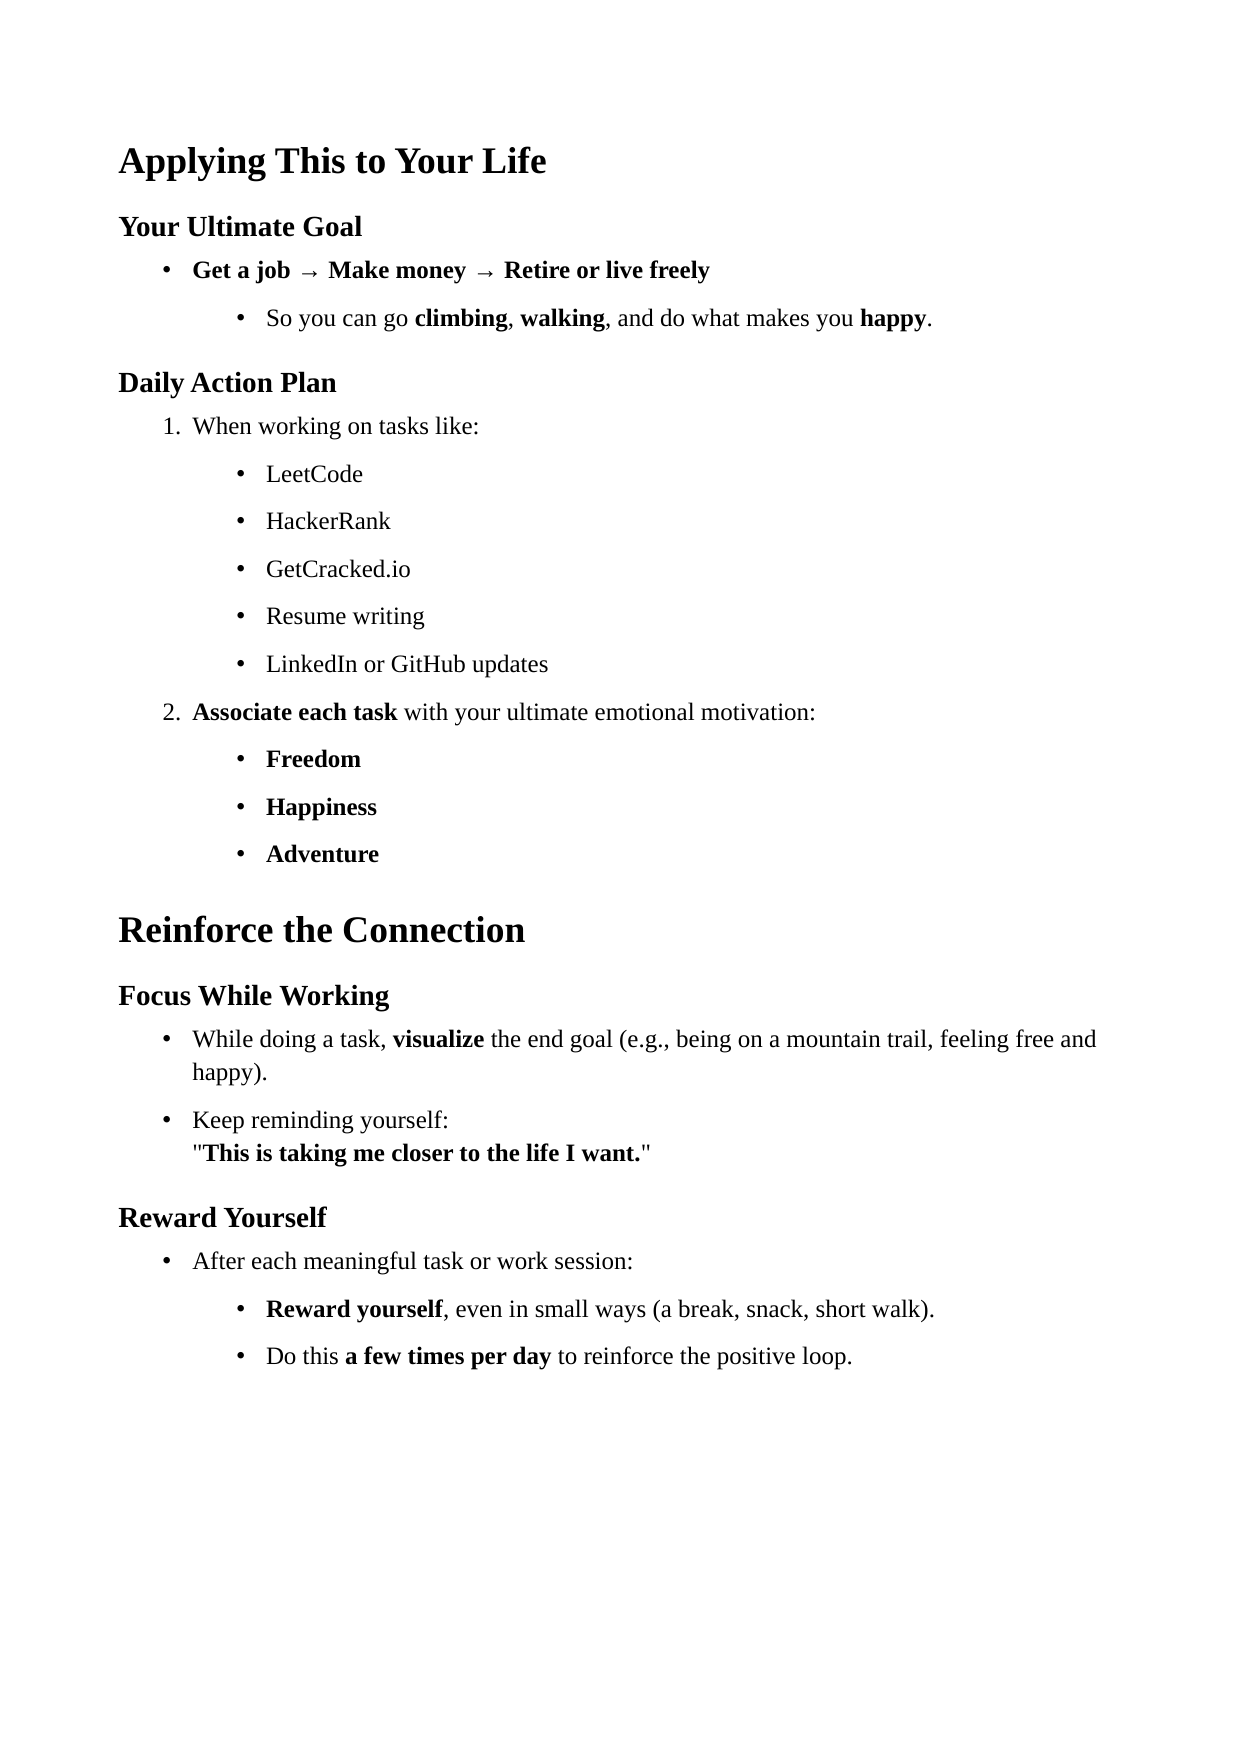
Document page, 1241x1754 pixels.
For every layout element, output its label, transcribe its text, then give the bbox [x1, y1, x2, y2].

subtitle Focus While Working [118, 978, 1122, 1012]
list After each meaningful task or work session: [162, 1246, 1122, 1275]
subtitle Reinforce the Connection [118, 908, 1122, 951]
list Reward yourself, even in small ways (a break, snack, short walk). [236, 1294, 1122, 1322]
list Keep reminding yourself: "This is taking me closer to the life I want." [162, 1105, 1122, 1167]
list LeetCode [236, 459, 1122, 487]
list Get a job → Make money → Retire or live freely [162, 255, 1122, 284]
list Happiness [236, 792, 1122, 821]
subtitle Your Ultimate Goal [118, 209, 1122, 243]
subtitle Applying This to Your Life [118, 139, 1122, 182]
list Associate each task with your ultimate emotional motivation: [162, 697, 1122, 725]
subtitle Reward Yourself [118, 1200, 1122, 1233]
list Do this a few times per day to reinforce the positive loop. [236, 1341, 1122, 1370]
subtitle Daily Action Plan [118, 365, 1122, 398]
list When working on tasks like: [162, 411, 1122, 440]
list GetCracked.io [236, 554, 1122, 583]
list LinkedIn or GitHub updates [236, 649, 1122, 678]
list HackerRank [236, 506, 1122, 535]
list Resume writing [236, 601, 1122, 630]
list So you can go climbing, walking, and do what makes you happy. [236, 303, 1122, 332]
list Adventure [236, 839, 1122, 868]
list Freedom [236, 744, 1122, 773]
list While doing a task, visualize the end goal (e.g., being on a mountain trail, feeling free and happy). [162, 1024, 1122, 1086]
